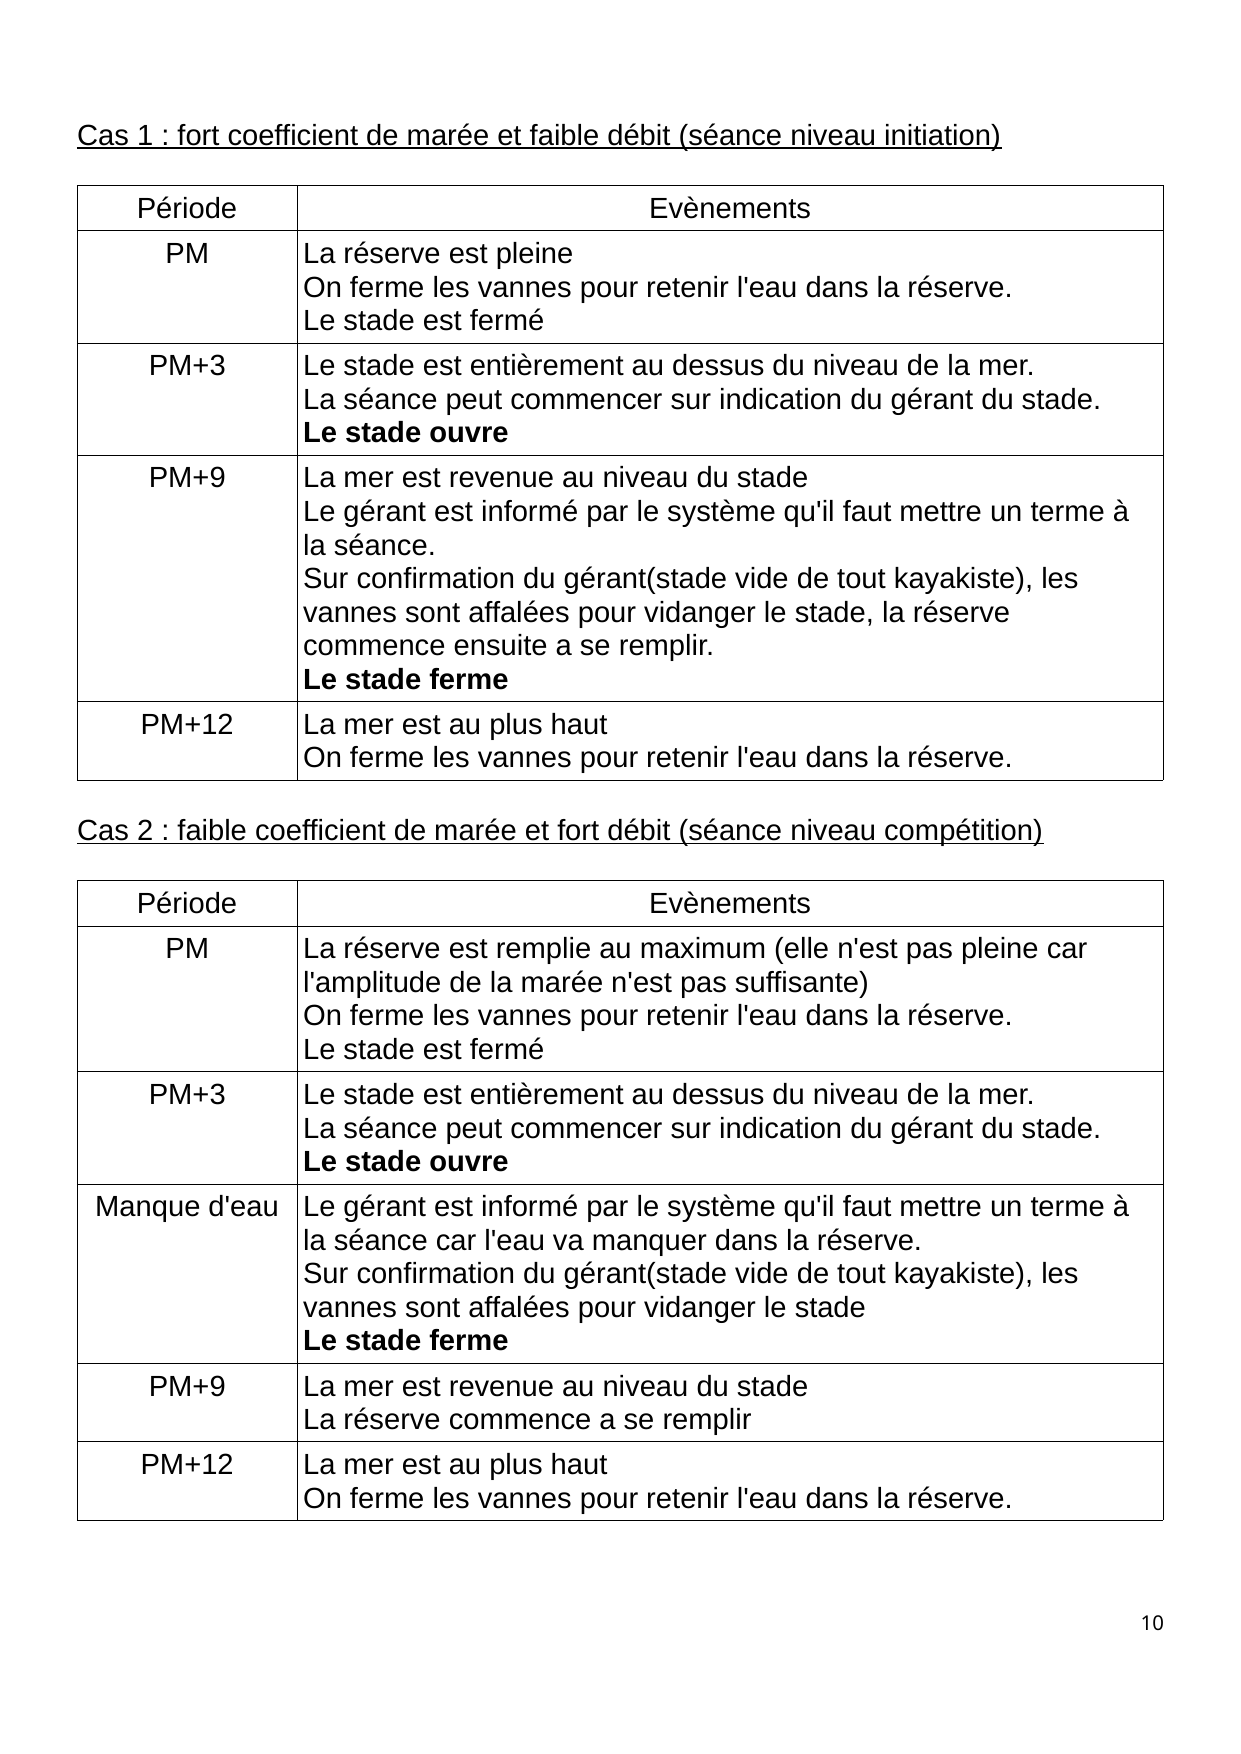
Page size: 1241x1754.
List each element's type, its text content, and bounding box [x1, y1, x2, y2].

table_cell Le stade est entièrement au dessus du niveau de la mer. La séance peut commencer sur indication du gérant du stade. Le stade ouvre [298, 1072, 1163, 1183]
table_cell PM+12 [78, 702, 297, 780]
table_cell La mer est au plus haut On ferme les vannes pour retenir l'eau dans la réserve. [298, 702, 1163, 780]
table_cell PM+9 [78, 1364, 297, 1441]
table_cell Le gérant est informé par le système qu'il faut mettre un terme à la séance car l'eau va manquer dans la réserve. Sur confirmation du gérant(stade vide de tout kayakiste), les vannes sont affalées pour vidanger le stade Le stade ferme [298, 1185, 1163, 1363]
table_cell Le stade est entièrement au dessus du niveau de la mer. La séance peut commencer sur indication du gérant du stade. Le stade ouvre [298, 344, 1163, 455]
table_cell PM+3 [78, 344, 297, 455]
table_cell La mer est revenue au niveau du stade La réserve commence a se remplir [298, 1364, 1163, 1441]
table_header Période [78, 186, 297, 230]
text Cas 1 : fort coefficient de marée et faible débit (séance niveau initiation) [77, 118, 1163, 152]
table_cell La réserve est pleine On ferme les vannes pour retenir l'eau dans la réserve. Le stade est fermé [298, 231, 1163, 342]
table_cell PM+3 [78, 1072, 297, 1183]
table_cell PM [78, 927, 297, 1071]
table_cell La mer est au plus haut On ferme les vannes pour retenir l'eau dans la réserve. [298, 1442, 1163, 1520]
table_cell La réserve est remplie au maximum (elle n'est pas pleine car l'amplitude de la marée n'est pas suffisante) On ferme les vannes pour retenir l'eau dans la réserve. Le stade est fermé [298, 927, 1163, 1071]
table_header Période [78, 881, 297, 926]
text Cas 2 : faible coefficient de marée et fort débit (séance niveau compétition) [77, 813, 1163, 847]
table_cell PM+12 [78, 1442, 297, 1520]
table_cell PM+9 [78, 456, 297, 701]
table_cell PM [78, 231, 297, 342]
table_cell Manque d'eau [78, 1185, 297, 1363]
table_cell La mer est revenue au niveau du stade Le gérant est informé par le système qu'il faut mettre un terme à la séance. Sur confirmation du gérant(stade vide de tout kayakiste), les vannes sont affalées pour vidanger le stade, la réserve commence ensuite a se remplir. Le stade ferme [298, 456, 1163, 701]
table_header Evènements [298, 186, 1163, 230]
table_header Evènements [298, 881, 1163, 926]
